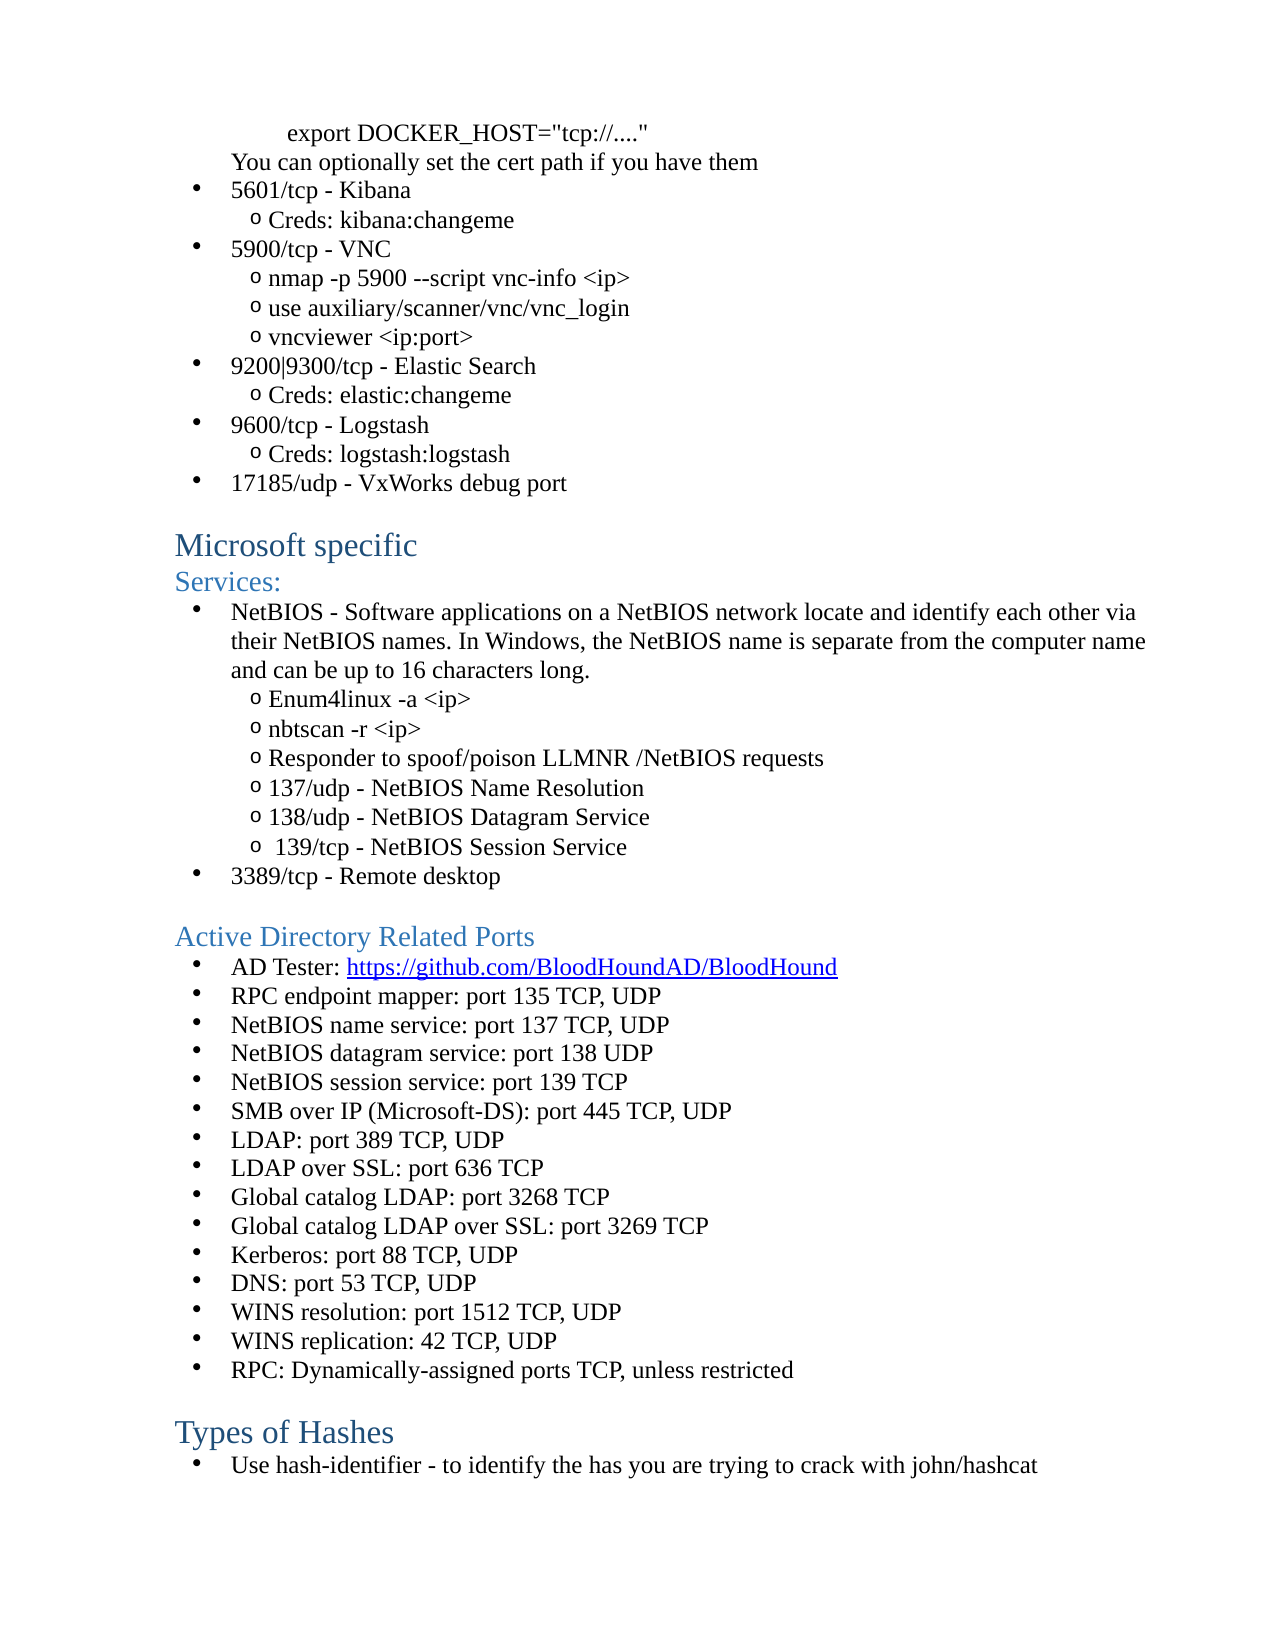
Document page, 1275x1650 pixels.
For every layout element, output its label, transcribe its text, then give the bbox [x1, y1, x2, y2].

list vncviewer <ip:port> [249, 322, 1157, 351]
list RPC: Dynamically-assigned ports TCP, unless restricted [193, 1355, 1157, 1383]
text Microsoft specific [174, 526, 1157, 564]
list RPC endpoint mapper: port 135 TCP, UDP [193, 981, 1157, 1010]
list LDAP: port 389 TCP, UDP [193, 1125, 1157, 1153]
list NetBIOS name service: port 137 TCP, UDP [193, 1010, 1157, 1038]
list NetBIOS datagram service: port 138 UDP [193, 1038, 1157, 1067]
text Services: [174, 564, 1157, 597]
list 5601/tcp - Kibana [193, 176, 1157, 204]
list use auxiliary/scanner/vnc/vnc_login [249, 292, 1157, 322]
list Global catalog LDAP over SSL: port 3269 TCP [193, 1211, 1157, 1240]
list 9600/tcp - Logstash [193, 410, 1157, 438]
list WINS replication: 42 TCP, UDP [193, 1326, 1157, 1355]
list 9200|9300/tcp - Elastic Search [193, 351, 1157, 380]
text Types of Hashes [174, 1412, 1157, 1451]
list NetBIOS - Software applications on a NetBIOS network locate and identify each other via their NetBIOS names. In Windows, the NetBIOS name is separate from the computer name and can be up to 16 characters long. [193, 597, 1157, 684]
text export DOCKER_HOST="tcp://...." [287, 118, 1157, 147]
list nmap -p 5900 --script vnc-info <ip> [249, 263, 1157, 292]
list 17185/udp - VxWorks debug port [193, 468, 1157, 497]
text You can optionally set the cert path if you have them [231, 147, 1157, 176]
list Use hash-identifier - to identify the has you are trying to crack with john/hashcat [193, 1451, 1157, 1479]
list 137/udp - NetBIOS Name Resolution [249, 772, 1157, 802]
list SMB over IP (Microsoft-DS): port 445 TCP, UDP [193, 1096, 1157, 1125]
list Responder to spoof/poison LLMNR /NetBIOS requests [249, 743, 1157, 772]
list 3389/tcp - Remote desktop [193, 861, 1157, 890]
list Enum4linux -a <ip> [249, 684, 1157, 713]
list 5900/tcp - VNC [193, 234, 1157, 263]
list Creds: kibana:changeme [249, 204, 1157, 234]
list LDAP over SSL: port 636 TCP [193, 1153, 1157, 1182]
list Creds: logstash:logstash [249, 438, 1157, 468]
list 138/udp - NetBIOS Datagram Service [249, 802, 1157, 832]
text Active Directory Related Ports [174, 919, 1157, 952]
list DNS: port 53 TCP, UDP [193, 1268, 1157, 1297]
list nbtscan -r <ip> [249, 713, 1157, 743]
list WINS resolution: port 1512 TCP, UDP [193, 1297, 1157, 1326]
list AD Tester: https://github.com/BloodHoundAD/BloodHound [193, 952, 1157, 981]
list NetBIOS session service: port 139 TCP [193, 1067, 1157, 1096]
list Kerberos: port 88 TCP, UDP [193, 1240, 1157, 1268]
list Global catalog LDAP: port 3268 TCP [193, 1182, 1157, 1211]
list Creds: elastic:changeme [249, 380, 1157, 410]
list 139/tcp - NetBIOS Session Service [249, 832, 1157, 861]
